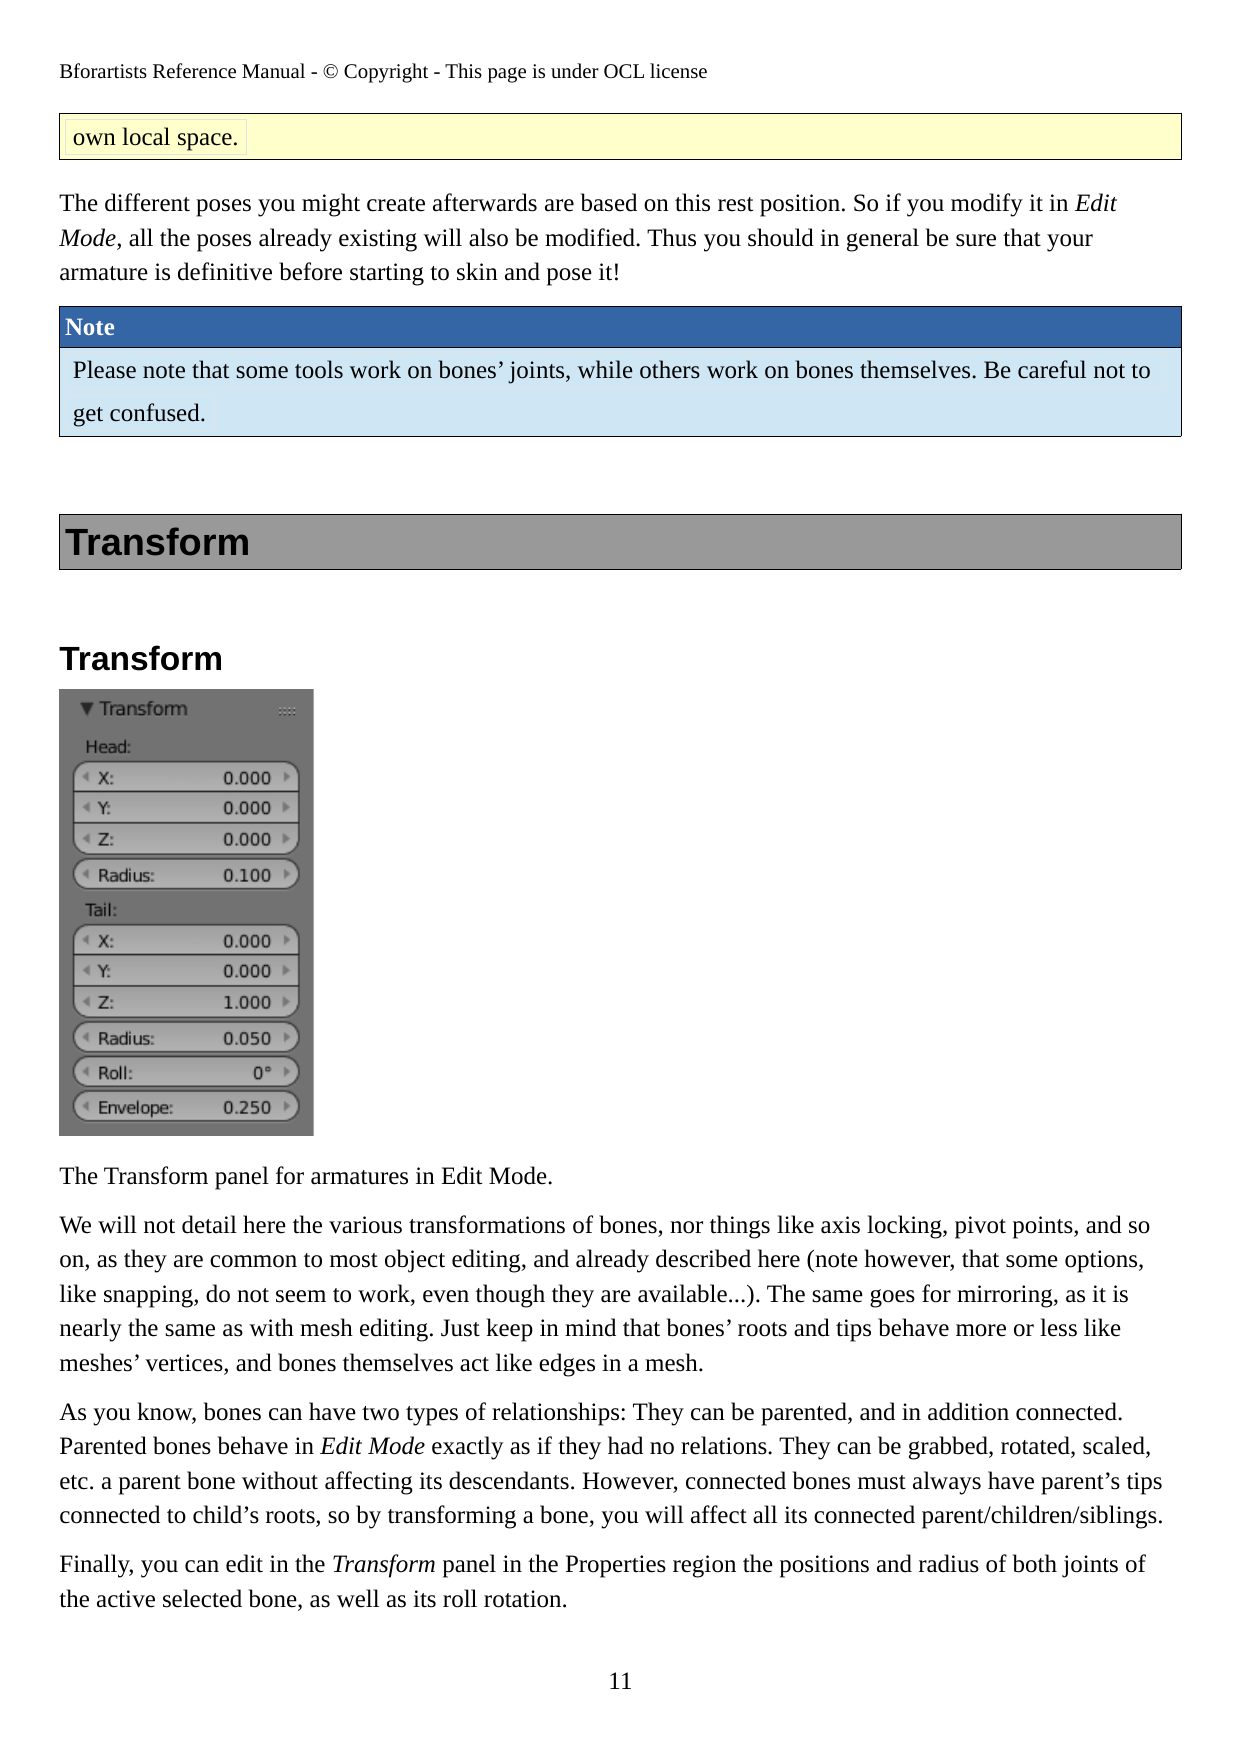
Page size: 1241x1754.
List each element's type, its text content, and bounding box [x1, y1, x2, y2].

text We will not detail here the various transformations of bones, nor things like axis locking, pivot points, and so on, as they are common to most object editing, and already described here (note however, that some options, like snapping, do not seem to work, even though they are available...). The same goes for mirroring, as it is nearly the same as with mesh editing. Just keep in mind that bones’ roots and tips behave more or less like meshes’ vertices, and bones themselves act like edges in a mesh. [59, 1210, 1181, 1377]
subtitle Transform [59, 639, 1181, 677]
text The Transform panel for armatures in Edit Mode. [59, 1161, 1181, 1189]
text As you know, bones can have two types of relationships: They can be parented, and in addition connected. Parented bones behave in Edit Mode exactly as if they had no relations. They can be grabbed, rotated, scaled, etc. a parent bone without affecting its descendants. However, connected bones must always have parent’s tips connected to child’s roots, so by transforming a bone, you will affect all its connected parent/children/siblings. [59, 1397, 1181, 1529]
table_cell Please note that some tools work on bones’ joints, while others work on bones themselves. Be careful not to get confused. [60, 348, 1181, 436]
table_header Transform [60, 515, 1181, 569]
picture [59, 689, 314, 1136]
text Finally, you can edit in the Transform panel in the Properties region the positions and radius of both joints of the active selected bone, as well as its roll rotation. [59, 1549, 1181, 1613]
table_cell own local space. [60, 114, 1181, 159]
table_header Note [60, 307, 1181, 347]
text The different poses you might create afterwards are based on this rest position. So if you modify it in Edit Mode, all the poses already existing will also be modified. Thus you should in general be sure that your armature is definitive before starting to skin and pose it! [59, 188, 1181, 286]
